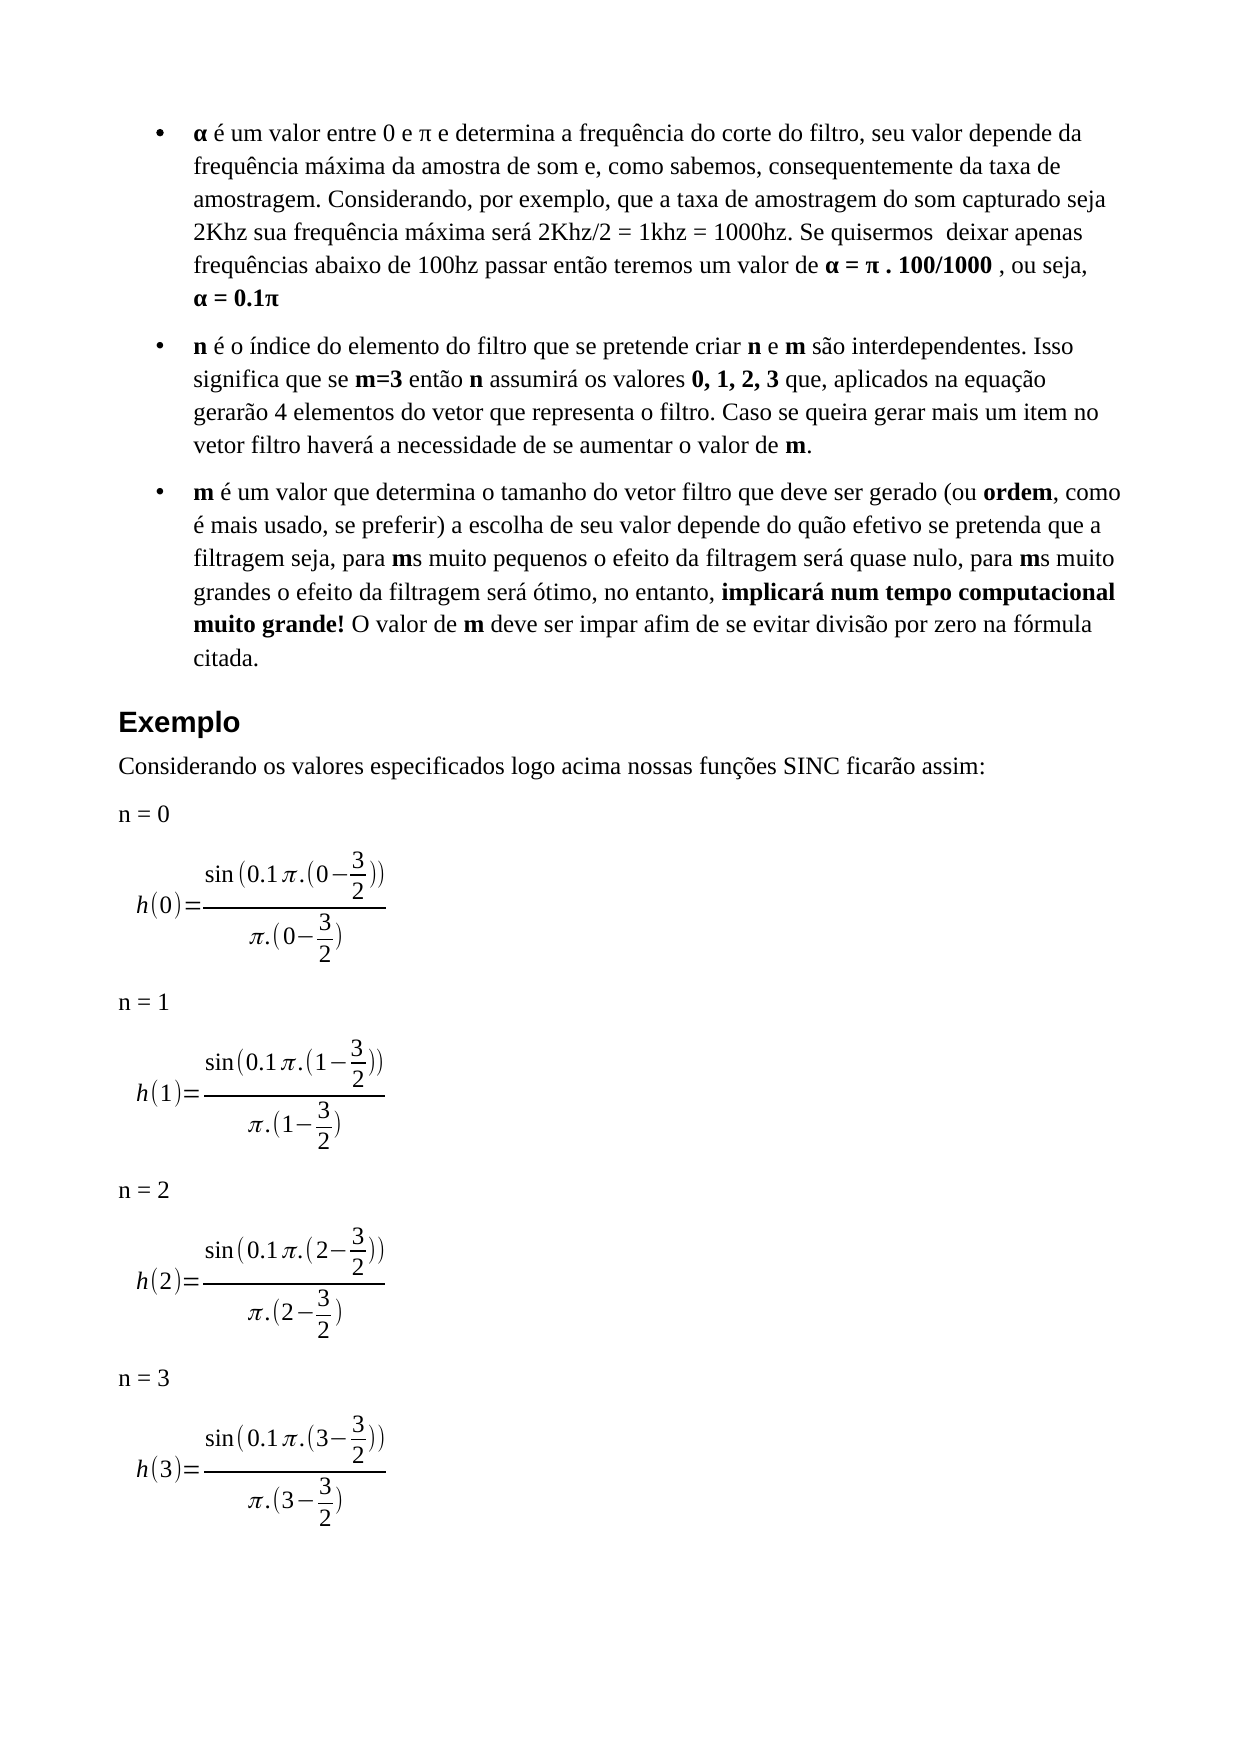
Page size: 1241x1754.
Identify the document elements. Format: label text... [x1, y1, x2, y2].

text n = 1 [118, 987, 1122, 1015]
text Considerando os valores especificados logo acima nossas funções SINC ficarão assim: [118, 751, 1122, 780]
text n = 2 [118, 1175, 1122, 1203]
text n = 3 [118, 1363, 1122, 1391]
list n é o índice do elemento do filtro que se pretende criar n e m são interdependentes. Isso significa que se m=3 então n assumirá os valores 0, 1, 2, 3 que, aplicados na equação gerarão 4 elementos do vetor que representa o filtro. Caso se queira gerar mais um item no vetor filtro haverá a necessidade de se aumentar o valor de m. [156, 331, 1122, 459]
list m é um valor que determina o tamanho do vetor filtro que deve ser gerado (ou ordem, como é mais usado, se preferir) a escolha de seu valor depende do quão efetivo se pretenda que a filtragem seja, para ms muito pequenos o efeito da filtragem será quase nulo, para ms muito grandes o efeito da filtragem será ótimo, no entanto, implicará num tempo computacional muito grande! O valor de m deve ser impar afim de se evitar divisão por zero na fórmula citada. [156, 477, 1122, 671]
text n = 0 [118, 799, 1122, 827]
list α é um valor entre 0 e π e determina a frequência do corte do filtro, seu valor depende da frequência máxima da amostra de som e, como sabemos, consequentemente da taxa de amostragem. Considerando, por exemplo, que a taxa de amostragem do som capturado seja 2Khz sua frequência máxima será 2Khz/2 = 1khz = 1000hz. Se quisermos deixar apenas frequências abaixo de 100hz passar então teremos um valor de α = π . 100/1000 , ou seja, α = 0.1π [156, 118, 1122, 312]
subtitle Exemplo [118, 705, 1122, 738]
